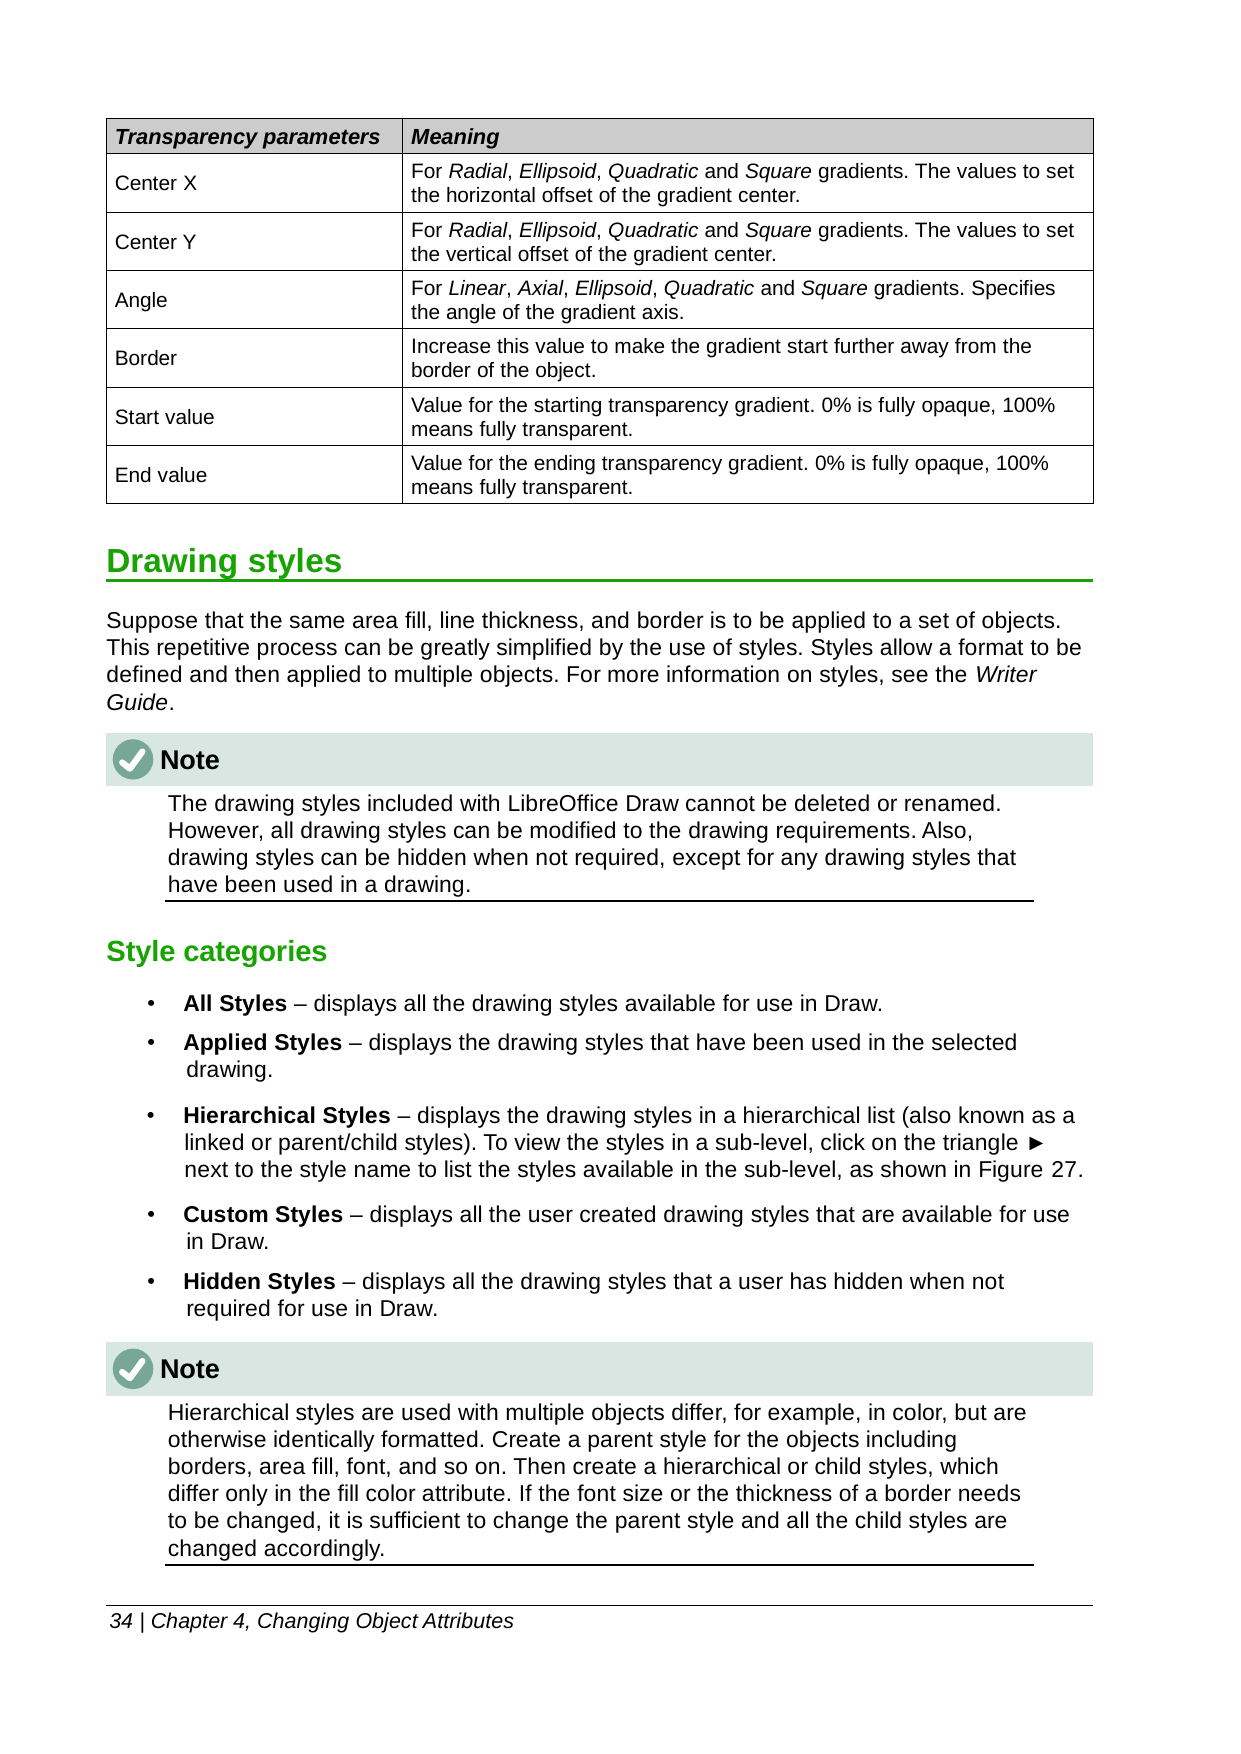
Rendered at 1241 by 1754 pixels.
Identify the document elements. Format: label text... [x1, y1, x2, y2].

list Hierarchical Styles – displays the drawing styles in a hierarchical list (also known as a linked or parent/child styles). To view the styles in a sub-level, click on the triangle ► next to the style name to list the styles available in the sub-level, as shown in Figure 27. [144, 1098, 1093, 1185]
text Suppose that the same area fill, line thickness, and border is to be applied to a set of objects. This repetitive process can be greatly simplified by the use of styles. Styles allow a format to be defined and then applied to multiple objects. For more information on styles, see the Writer Guide. [106, 607, 1093, 715]
table_cell For Radial, Ellipsoid, Quadratic and Square gradients. The values to set the vertical offset of the gradient center. [403, 213, 1093, 270]
table_cell Center Y [107, 213, 402, 270]
table_cell Value for the starting transparency gradient. 0% is fully opaque, 100% means fully transparent. [403, 388, 1093, 445]
subtitle Note [106, 1342, 1093, 1396]
subtitle Drawing styles [106, 541, 1093, 579]
table_cell Border [107, 329, 402, 387]
table_header Transparency parameters [107, 119, 402, 153]
list Custom Styles – displays all the user created drawing styles that are available for use in Draw. [144, 1198, 1093, 1255]
table_cell Angle [107, 271, 402, 328]
text Hierarchical styles are used with multiple objects differ, for example, in color, but are otherwise identically formatted. Create a parent style for the objects including borders, area fill, font, and so on. Then create a hierarchical or child styles, which differ only in the fill color attribute. If the font size or the thickness of a border needs to be changed, it is sufficient to change the parent style and all the child styles are changed accordingly. [164, 1396, 1034, 1566]
table_cell For Linear, Axial, Ellipsoid, Quadratic and Square gradients. Specifies the angle of the gradient axis. [403, 271, 1093, 328]
table_cell Start value [107, 388, 402, 445]
table_cell For Radial, Ellipsoid, Quadratic and Square gradients. The values to set the horizontal offset of the gradient center. [403, 154, 1093, 212]
text The drawing styles included with LibreOffice Draw cannot be deleted or renamed. However, all drawing styles can be modified to the drawing requirements. Also, drawing styles can be hidden when not required, except for any drawing styles that have been used in a drawing. [164, 786, 1034, 902]
table_header Meaning [403, 119, 1093, 153]
list All Styles – displays all the drawing styles available for use in Draw. [144, 986, 1093, 1016]
list Hidden Styles – displays all the drawing styles that a user has hidden when not required for use in Draw. [144, 1264, 1093, 1324]
list Applied Styles – displays the drawing styles that have been used in the selected drawing. [144, 1026, 1093, 1086]
subtitle Note [106, 733, 1093, 786]
table_cell Increase this value to make the gradient start further away from the border of the object. [403, 329, 1093, 387]
subtitle Style categories [106, 934, 1093, 967]
table_cell Value for the ending transparency gradient. 0% is fully opaque, 100% means fully transparent. [403, 446, 1093, 503]
table_cell Center X [107, 154, 402, 212]
table_cell End value [107, 446, 402, 503]
